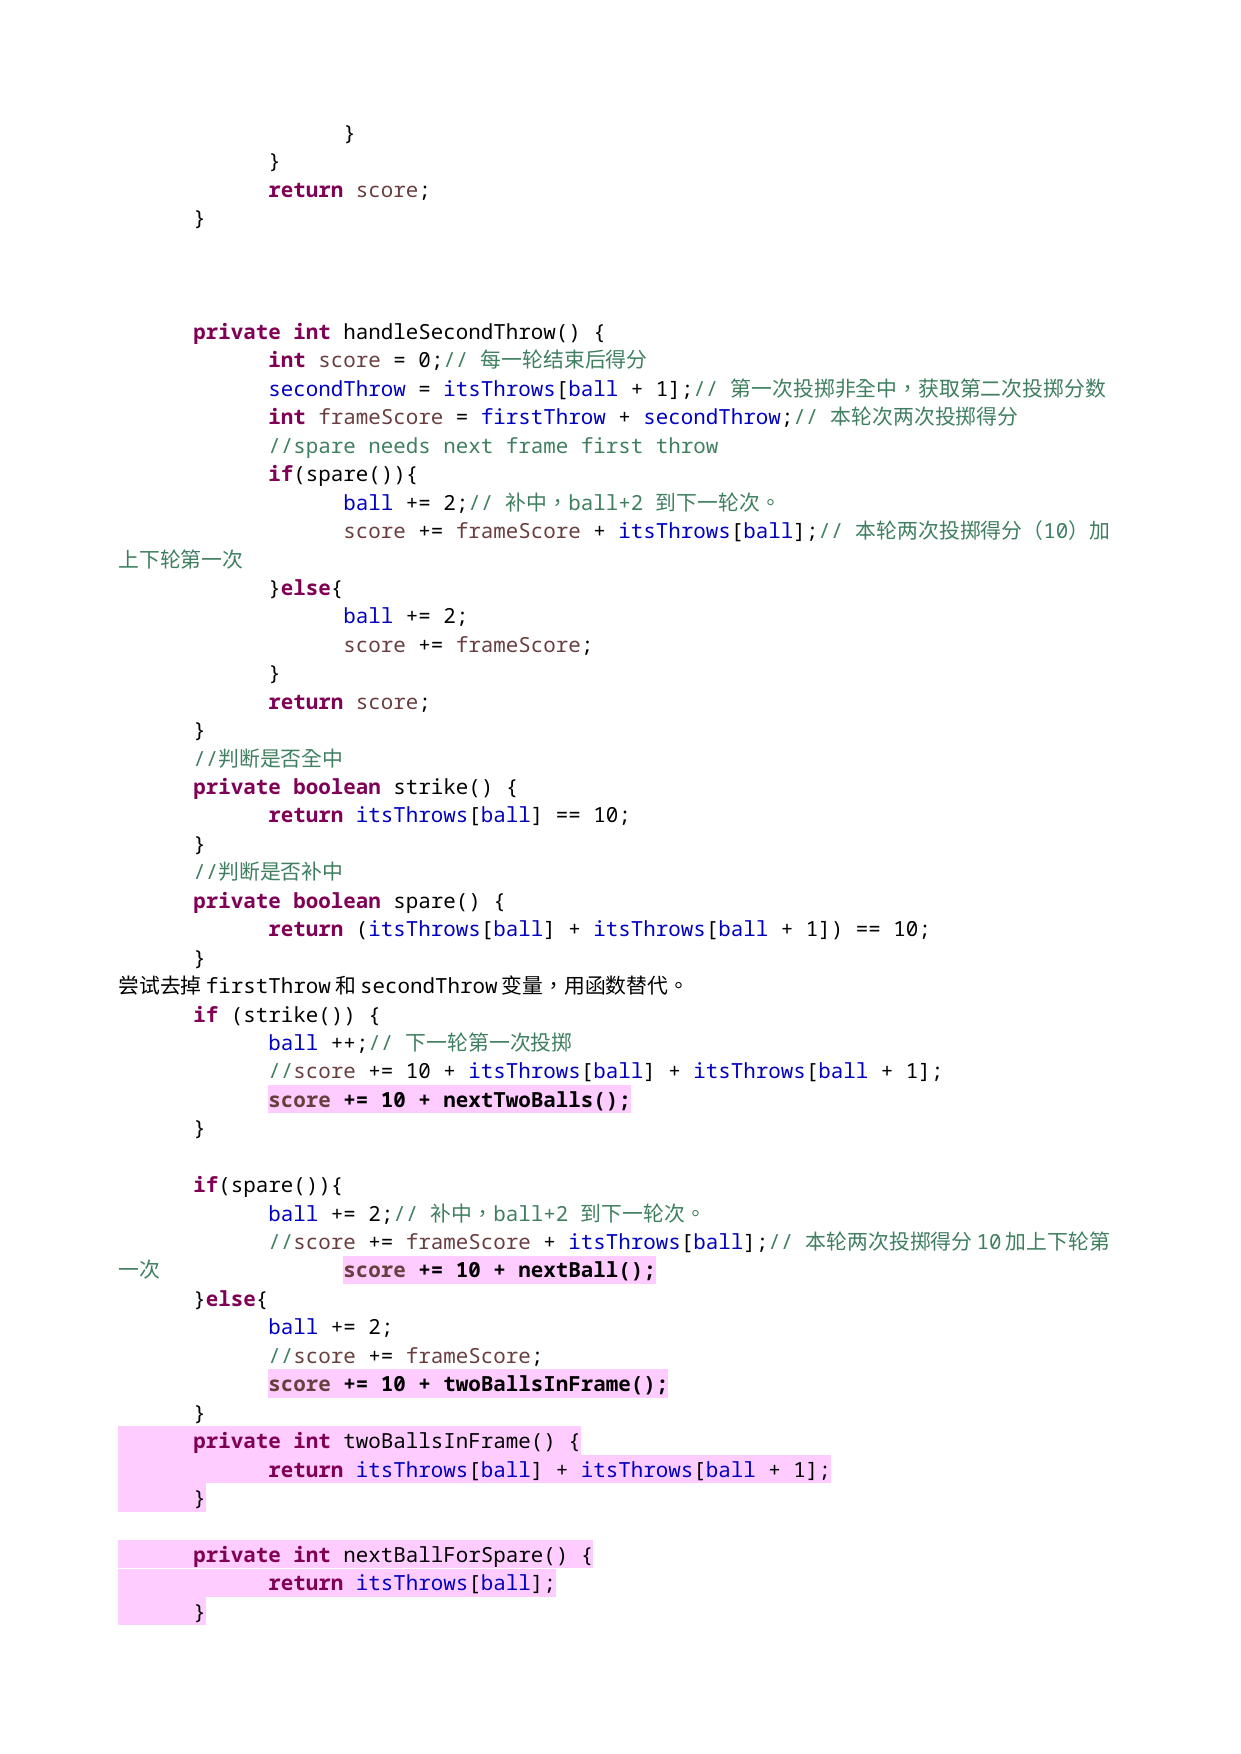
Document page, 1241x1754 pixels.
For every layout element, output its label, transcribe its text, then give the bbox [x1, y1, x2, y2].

text 尝试去掉firstThrow和secondThrow变量，用函数替代。 [118, 971, 1122, 1000]
text if (strike()) { [118, 1000, 1122, 1028]
text score += 10 + twoBallsInFrame(); [118, 1369, 1122, 1398]
text } [118, 1113, 1122, 1142]
text private int nextBallForSpare() { [118, 1540, 1122, 1568]
text }else{ [118, 573, 1122, 602]
text ball += 2;// 补中，ball+2 到下一轮次。 [118, 1199, 1122, 1227]
text private int twoBallsInFrame() { [118, 1426, 1122, 1455]
text score += frameScore; [118, 630, 1122, 658]
text ball ++;// 下一轮第一次投掷 [118, 1028, 1122, 1057]
text ball += 2;// 补中，ball+2 到下一轮次。 [118, 488, 1122, 516]
text int score = 0;// 每一轮结束后得分 [118, 346, 1122, 374]
text } [118, 203, 1122, 232]
text } [118, 943, 1122, 971]
text } [118, 715, 1122, 744]
text return itsThrows[ball]; [118, 1568, 1122, 1597]
text return itsThrows[ball] == 10; [118, 801, 1122, 829]
text } [118, 1597, 1122, 1625]
text score += frameScore + itsThrows[ball];// 本轮两次投掷得分（10）加上下轮第一次 [118, 516, 1122, 573]
text } [118, 118, 1122, 147]
text } [118, 1483, 1122, 1512]
text ball += 2; [118, 1312, 1122, 1341]
text } [118, 658, 1122, 687]
text private int handleSecondThrow() { [118, 317, 1122, 346]
text //score += 10 + itsThrows[ball] + itsThrows[ball + 1]; [118, 1057, 1122, 1085]
text return score; [118, 175, 1122, 203]
text int frameScore = firstThrow + secondThrow;// 本轮次两次投掷得分 [118, 402, 1122, 431]
text private boolean strike() { [118, 772, 1122, 801]
text } [118, 829, 1122, 857]
text private boolean spare() { [118, 886, 1122, 914]
text score += 10 + nextTwoBalls(); [118, 1085, 1122, 1113]
text if(spare()){ [118, 459, 1122, 488]
text } [118, 147, 1122, 175]
text return score; [118, 687, 1122, 715]
text return (itsThrows[ball] + itsThrows[ball + 1]) == 10; [118, 914, 1122, 943]
text //判断是否补中 [118, 857, 1122, 886]
text return itsThrows[ball] + itsThrows[ball + 1]; [118, 1455, 1122, 1483]
text //score += frameScore; [118, 1341, 1122, 1369]
text //判断是否全中 [118, 744, 1122, 772]
text }else{ [118, 1284, 1122, 1312]
text //spare needs next frame first throw [118, 431, 1122, 459]
text //score += frameScore + itsThrows[ball];// 本轮两次投掷得分10加上下轮第一次 score += 10 + nextBall(); [118, 1227, 1122, 1284]
text ball += 2; [118, 602, 1122, 630]
text if(spare()){ [118, 1170, 1122, 1199]
text } [118, 1398, 1122, 1426]
text secondThrow = itsThrows[ball + 1];// 第一次投掷非全中，获取第二次投掷分数 [118, 374, 1122, 402]
